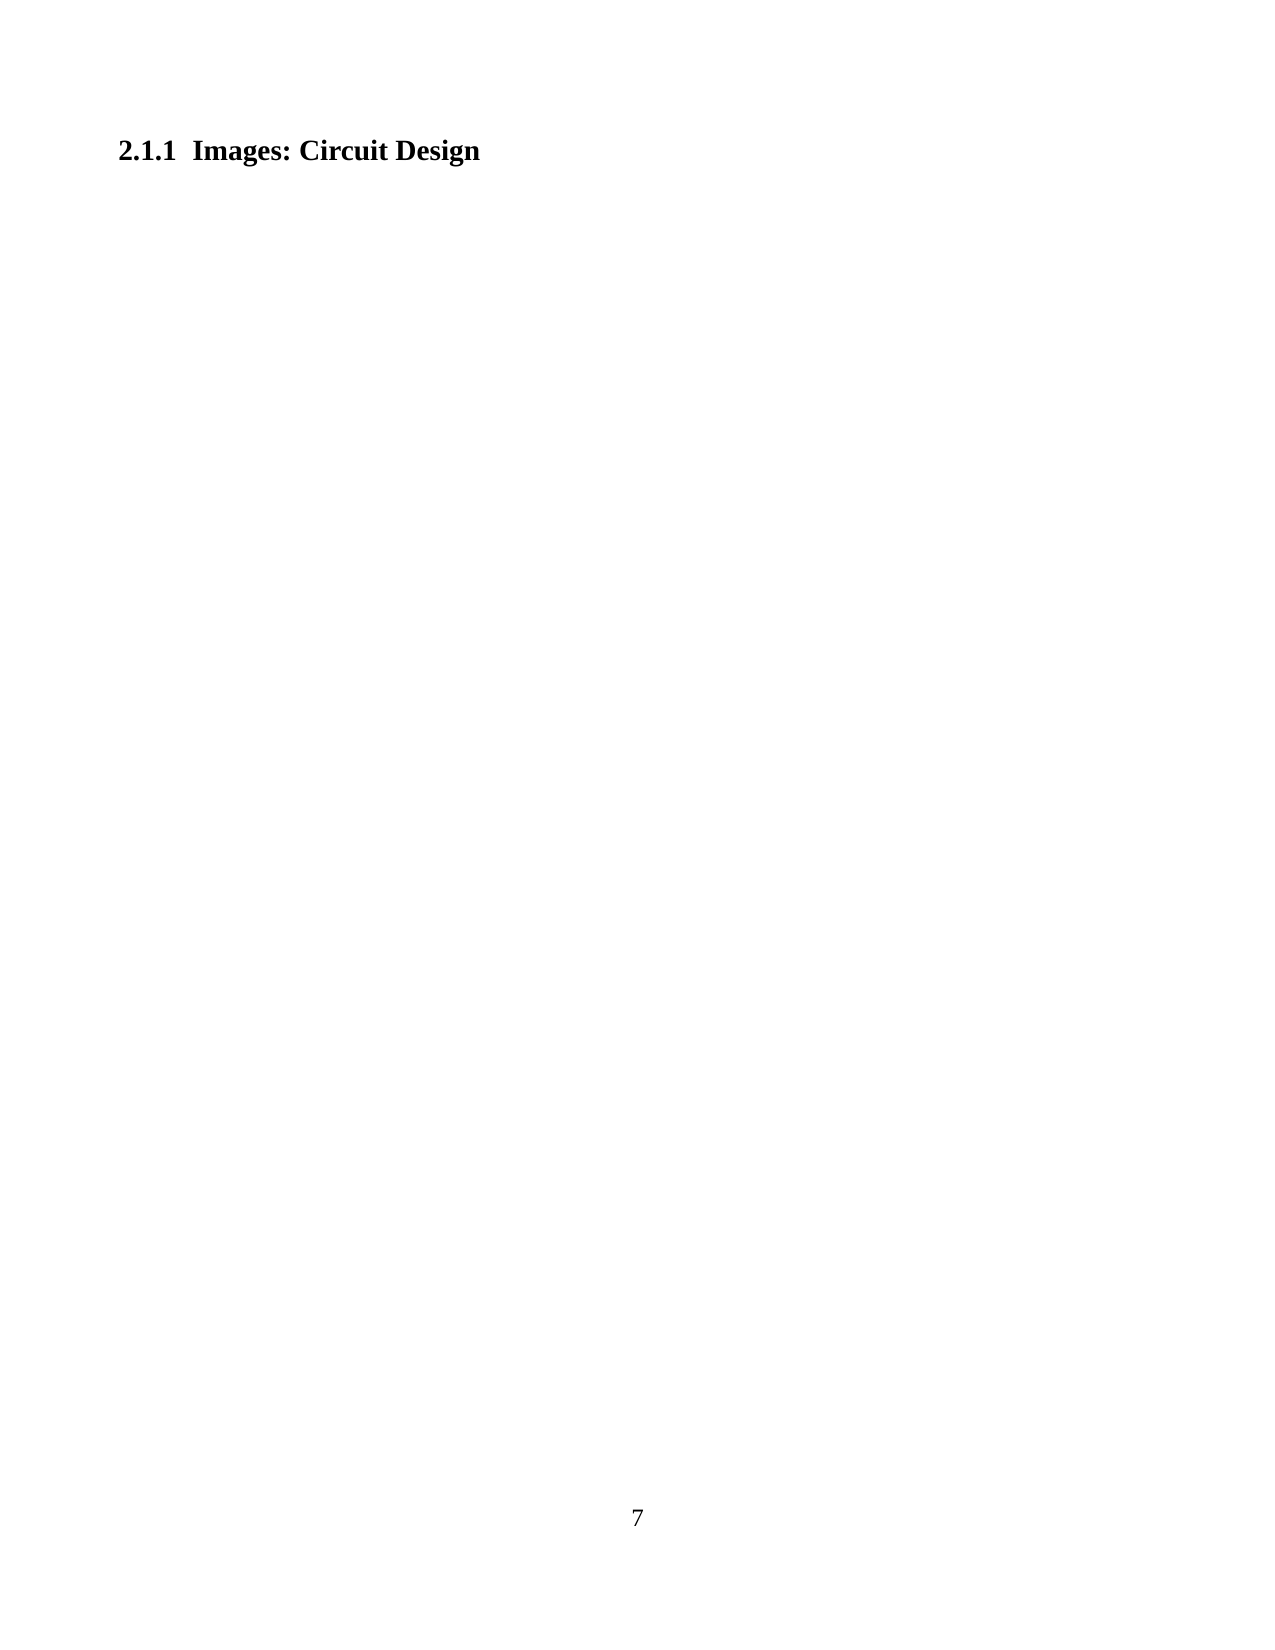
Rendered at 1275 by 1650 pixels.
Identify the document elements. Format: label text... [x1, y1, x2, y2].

subtitle 2.1.1 Images: Circuit Design [118, 133, 1157, 166]
